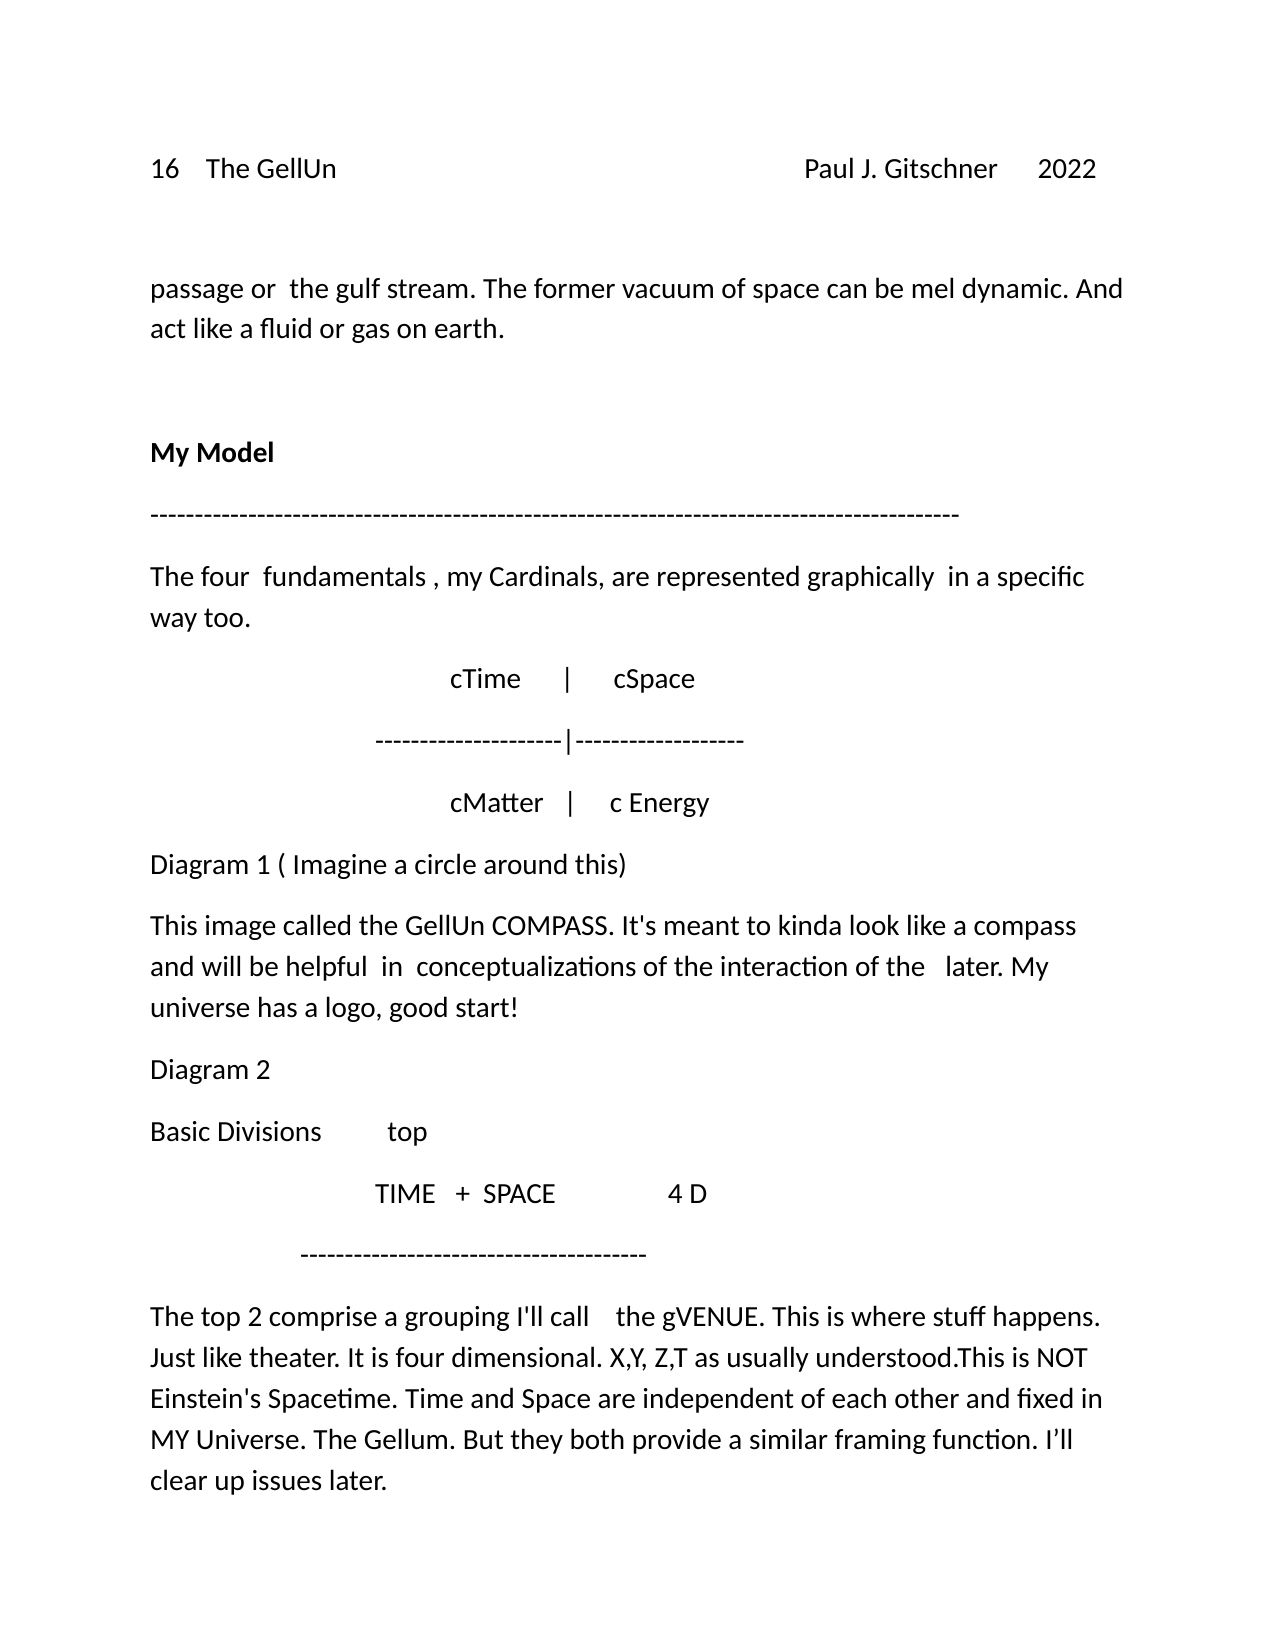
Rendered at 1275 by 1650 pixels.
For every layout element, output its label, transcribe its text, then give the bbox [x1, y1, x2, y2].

text The four fundamentals , my Cardinals, are represented graphically in a specific way too. [150, 558, 1125, 634]
text My Model [150, 434, 1125, 470]
text cMatter | c Energy [150, 784, 1125, 819]
text TIME + SPACE 4 D [150, 1175, 1125, 1210]
text cTime | cSpace [150, 660, 1125, 696]
text This image called the GellUn COMPASS. It's meant to kinda look like a compass and will be helpful in conceptualizations of the interaction of the later. My universe has a logo, good start! [150, 907, 1125, 1025]
text Diagram 1 ( Imagine a circle around this) [150, 846, 1125, 881]
text ------------------------------------------------------------------------------------------- [150, 496, 1125, 532]
text passage or the gulf stream. The former vacuum of space can be mel dynamic. And act like a fluid or gas on earth. [150, 270, 1125, 346]
text Basic Divisions top [150, 1113, 1125, 1148]
text ---------------------|------------------- [150, 722, 1125, 758]
text The top 2 comprise a grouping I'll call the gVENUE. This is where stuff happens. Just like theater. It is four dimensional. X,Y, Z,T as usually understood.This is NOT Einstein's Spacetime. Time and Space are independent of each other and fixed in MY Universe. The Gellum. But they both provide a similar framing function. I’ll clear up issues later. [150, 1298, 1125, 1498]
text --------------------------------------- [150, 1236, 1125, 1272]
text Diagram 2 [150, 1051, 1125, 1087]
